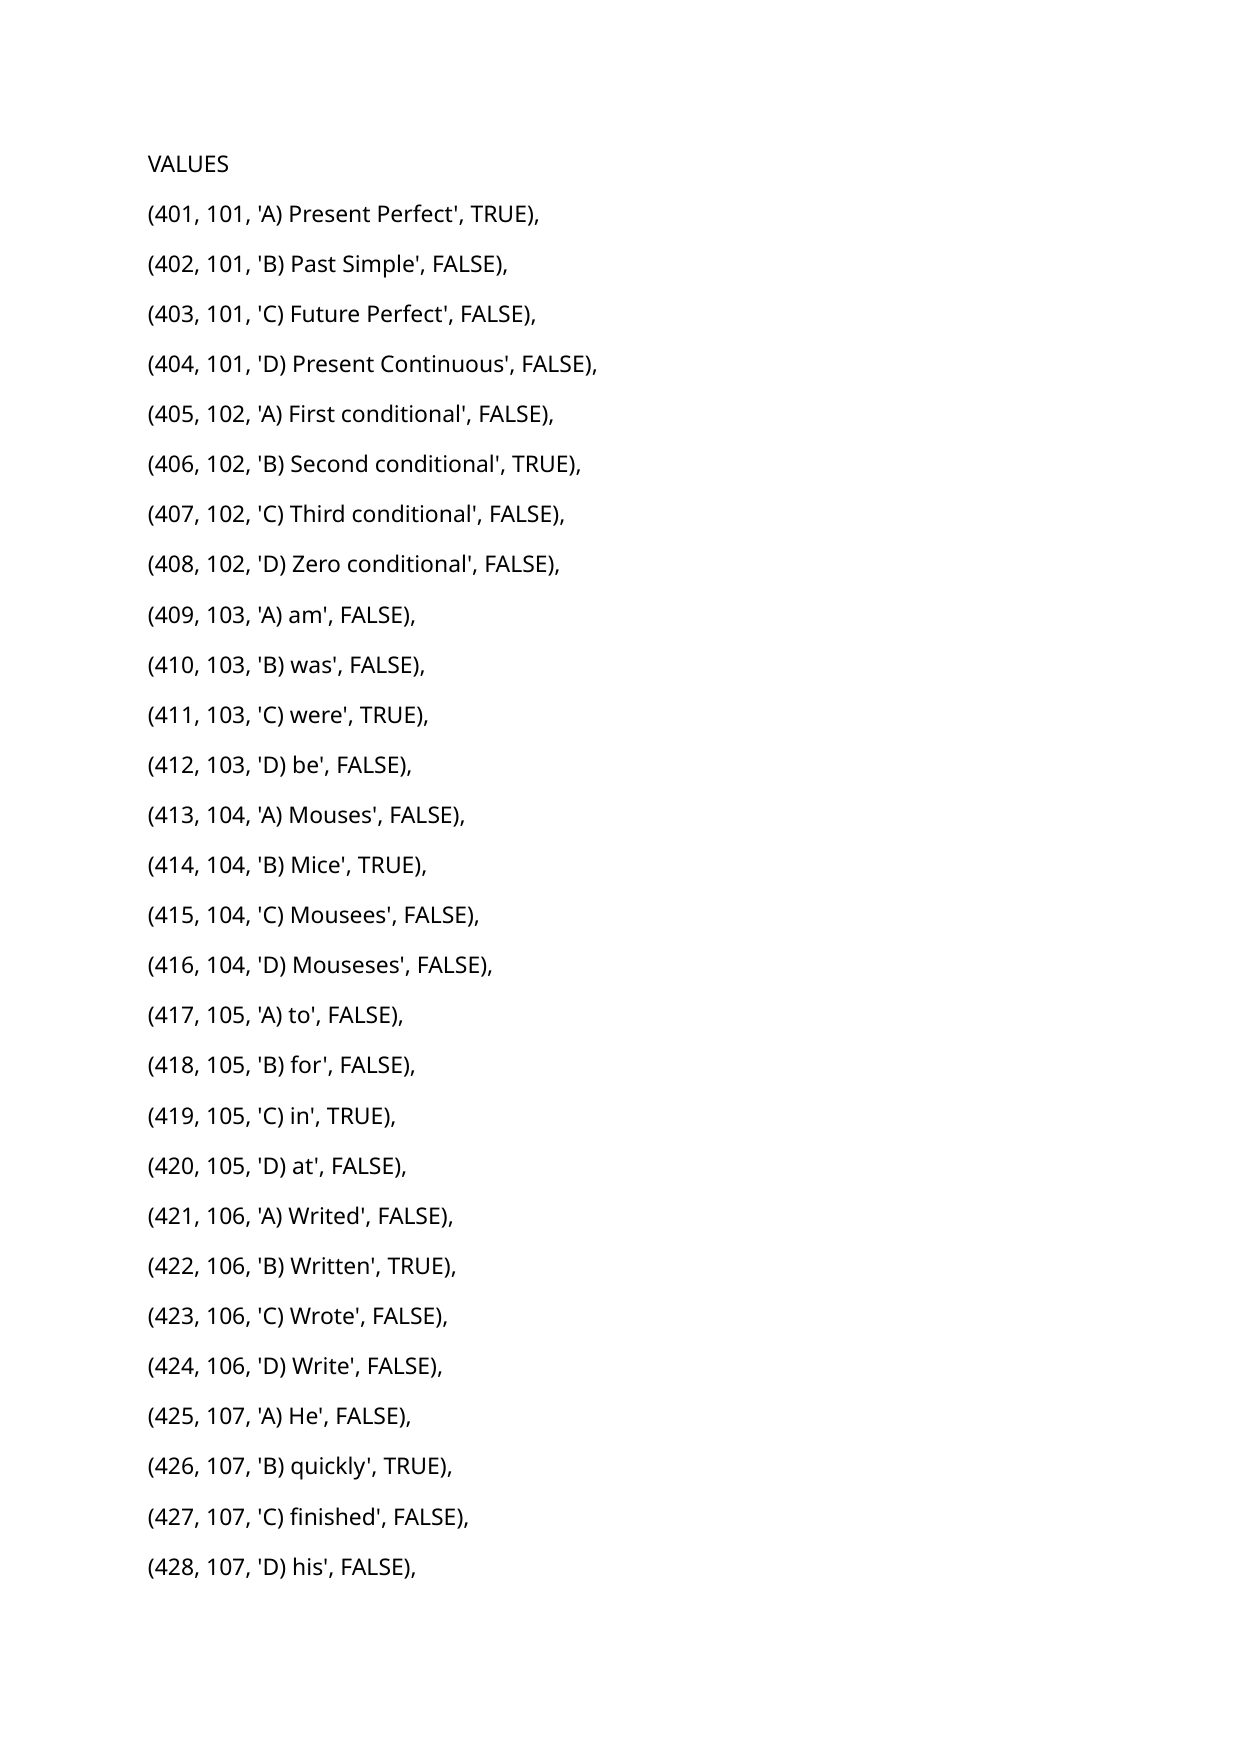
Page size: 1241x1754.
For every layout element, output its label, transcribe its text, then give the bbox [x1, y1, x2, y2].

text (404, 101, 'D) Present Continuous', FALSE), [148, 348, 1093, 379]
text (419, 105, 'C) in', TRUE), [148, 1099, 1093, 1131]
text (423, 106, 'C) Wrote', FALSE), [148, 1300, 1093, 1331]
text (416, 104, 'D) Mouseses', FALSE), [148, 949, 1093, 981]
text (414, 104, 'B) Mice', TRUE), [148, 849, 1093, 880]
text (402, 101, 'B) Past Simple', FALSE), [148, 248, 1093, 279]
text (408, 102, 'D) Zero conditional', FALSE), [148, 548, 1093, 580]
text (409, 103, 'A) am', FALSE), [148, 598, 1093, 630]
text VALUES [148, 148, 1093, 179]
text (422, 106, 'B) Written', TRUE), [148, 1250, 1093, 1281]
text (428, 107, 'D) his', FALSE), [148, 1551, 1093, 1582]
text (427, 107, 'C) finished', FALSE), [148, 1500, 1093, 1532]
text (412, 103, 'D) be', FALSE), [148, 749, 1093, 780]
text (417, 105, 'A) to', FALSE), [148, 999, 1093, 1031]
text (405, 102, 'A) First conditional', FALSE), [148, 398, 1093, 429]
text (426, 107, 'B) quickly', TRUE), [148, 1450, 1093, 1482]
text (401, 101, 'A) Present Perfect', TRUE), [148, 198, 1093, 229]
text (407, 102, 'C) Third conditional', FALSE), [148, 498, 1093, 529]
text (415, 104, 'C) Mousees', FALSE), [148, 899, 1093, 930]
text (413, 104, 'A) Mouses', FALSE), [148, 799, 1093, 830]
text (406, 102, 'B) Second conditional', TRUE), [148, 448, 1093, 479]
text (421, 106, 'A) Writed', FALSE), [148, 1200, 1093, 1231]
text (424, 106, 'D) Write', FALSE), [148, 1350, 1093, 1381]
text (425, 107, 'A) He', FALSE), [148, 1400, 1093, 1431]
text (410, 103, 'B) was', FALSE), [148, 649, 1093, 680]
text (411, 103, 'C) were', TRUE), [148, 699, 1093, 730]
text (418, 105, 'B) for', FALSE), [148, 1049, 1093, 1081]
text (420, 105, 'D) at', FALSE), [148, 1150, 1093, 1181]
text (403, 101, 'C) Future Perfect', FALSE), [148, 298, 1093, 329]
